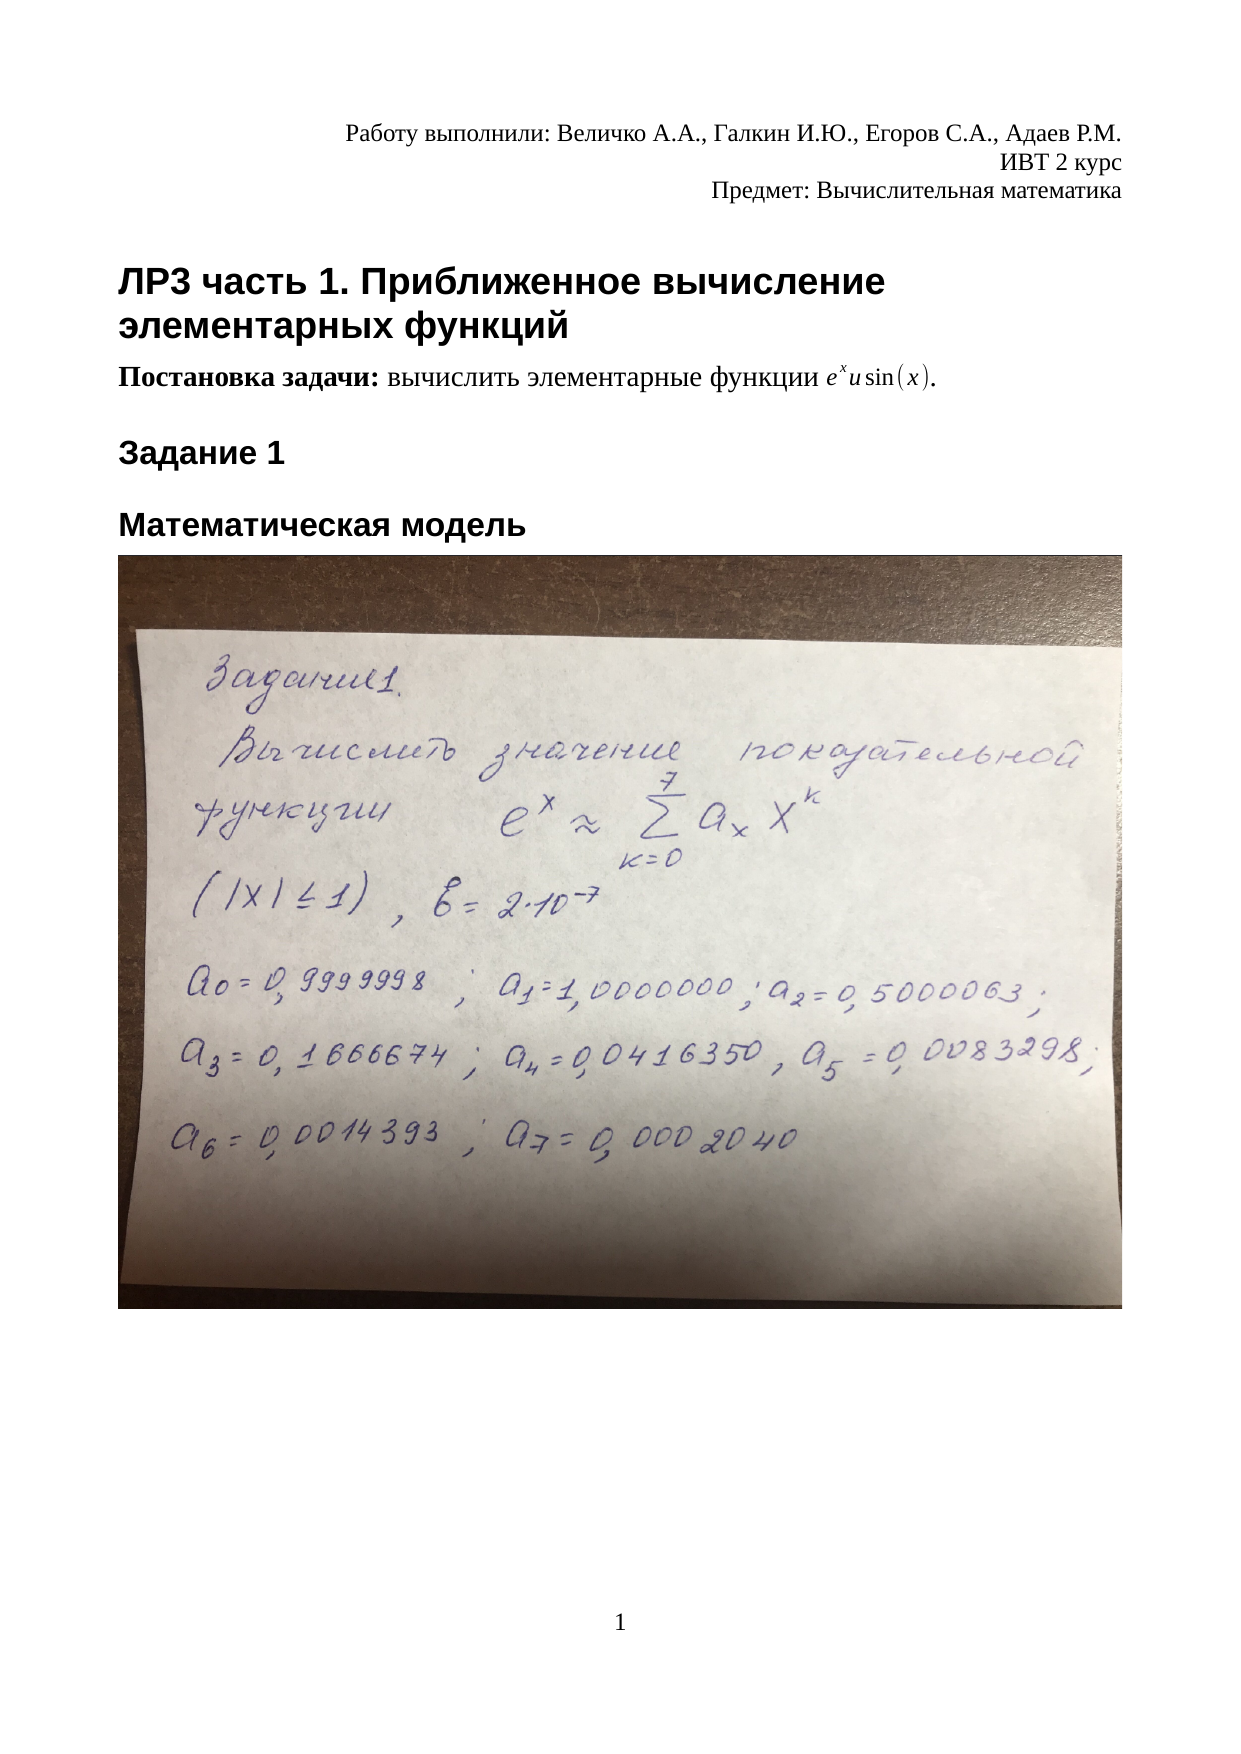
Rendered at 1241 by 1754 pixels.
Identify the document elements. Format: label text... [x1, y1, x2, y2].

subtitle Математическая модель [118, 504, 1122, 543]
text Постановка задачи: вычислить элементарные функции . [118, 359, 1122, 392]
subtitle Задание 1 [118, 433, 1122, 471]
subtitle ЛР3 часть 1. Приближенное вычисление элементарных функций [118, 259, 1122, 346]
picture [118, 555, 1123, 1309]
